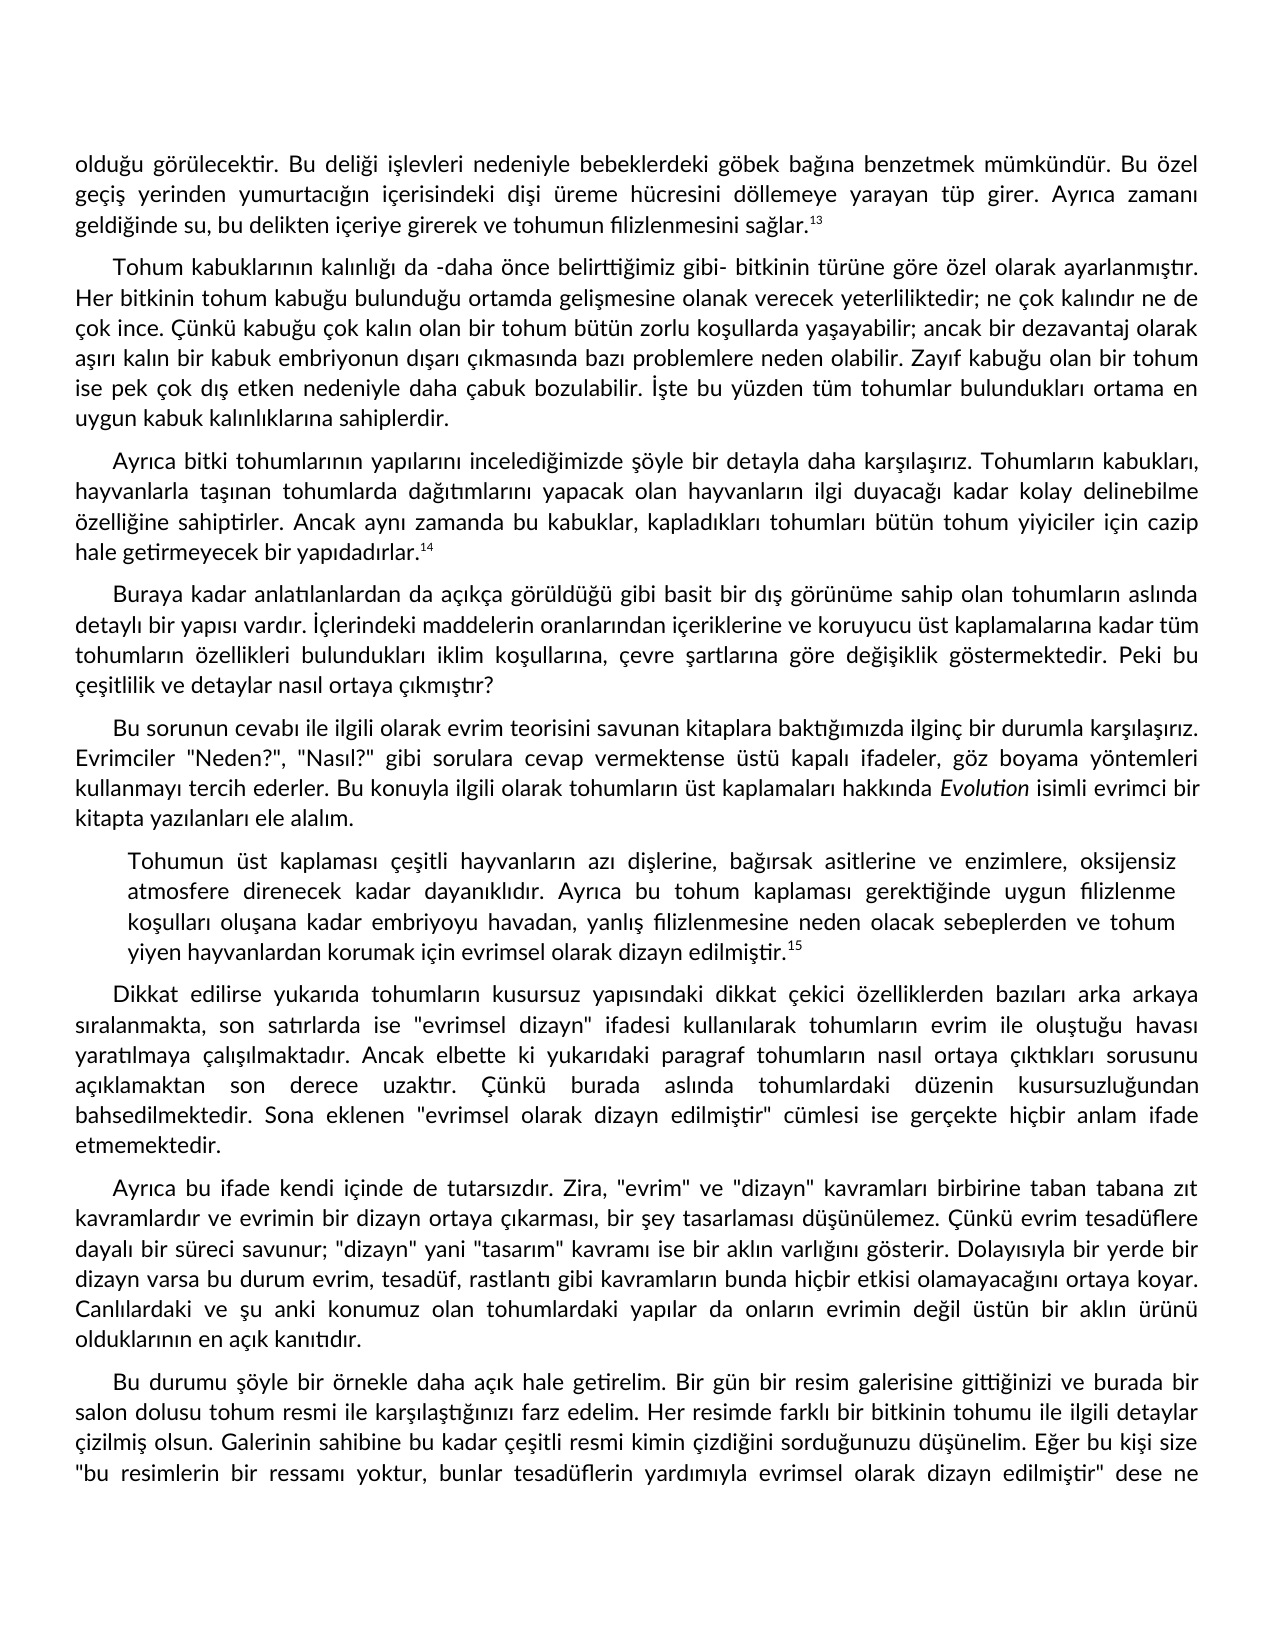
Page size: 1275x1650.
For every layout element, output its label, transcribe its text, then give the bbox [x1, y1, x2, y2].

text Bu durumu şöyle bir örnekle daha açık hale getirelim. Bir gün bir resim galerisine gittiğinizi ve burada bir salon dolusu tohum resmi ile karşılaştığınızı farz edelim. Her resimde farklı bir bitkinin tohumu ile ilgili detaylar çizilmiş olsun. Galerinin sahibine bu kadar çeşitli resmi kimin çizdiğini sorduğunuzu düşünelim. Eğer bu kişi size "bu resimlerin bir ressamı yoktur, bunlar tesadüflerin yardımıyla evrimsel olarak dizayn edilmiştir" dese ne [75, 1368, 1200, 1486]
text Bu sorunun cevabı ile ilgili olarak evrim teorisini savunan kitaplara baktığımızda ilginç bir durumla karşılaşırız. Evrimciler "Neden?", "Nasıl?" gibi sorulara cevap vermektense üstü kapalı ifadeler, göz boyama yöntemleri kullanmayı tercih ederler. Bu konuyla ilgili olarak tohumların üst kaplamaları hakkında Evolution isimli evrimci bir kitapta yazılanları ele alalım. [75, 713, 1200, 832]
text Ayrıca bu ifade kendi içinde de tutarsızdır. Zira, "evrim" ve "dizayn" kavramları birbirine taban tabana zıt kavramlardır ve evrimin bir dizayn ortaya çıkarması, bir şey tasarlaması düşünülemez. Çünkü evrim tesadüflere dayalı bir süreci savunur; "dizayn" yani "tasarım" kavramı ise bir aklın varlığını gösterir. Dolayısıyla bir yerde bir dizayn varsa bu durum evrim, tesadüf, rastlantı gibi kavramların bunda hiçbir etkisi olamayacağını ortaya koyar. Canlılardaki ve şu anki konumuz olan tohumlardaki yapılar da onların evrimin değil üstün bir aklın ürünü olduklarının en açık kanıtıdır. [75, 1174, 1200, 1352]
text olduğu görülecektir. Bu deliği işlevleri nedeniyle bebeklerdeki göbek bağına benzetmek mümkündür. Bu özel geçiş yerinden yumurtacığın içerisindeki dişi üreme hücresini döllemeye yarayan tüp girer. Ayrıca zamanı geldiğinde su, bu delikten içeriye girerek ve tohumun filizlenmesini sağlar.13 [75, 150, 1200, 238]
text Dikkat edilirse yukarıda tohumların kusursuz yapısındaki dikkat çekici özelliklerden bazıları arka arkaya sıralanmakta, son satırlarda ise "evrimsel dizayn" ifadesi kullanılarak tohumların evrim ile oluştuğu havası yaratılmaya çalışılmaktadır. Ancak elbette ki yukarıdaki paragraf tohumların nasıl ortaya çıktıkları sorusunu açıklamaktan son derece uzaktır. Çünkü burada aslında tohumlardaki düzenin kusursuzluğundan bahsedilmektedir. Sona eklenen "evrimsel olarak dizayn edilmiştir" cümlesi ise gerçekte hiçbir anlam ifade etmemektedir. [75, 980, 1200, 1159]
text Ayrıca bitki tohumlarının yapılarını incelediğimizde şöyle bir detayla daha karşılaşırız. Tohumların kabukları, hayvanlarla taşınan tohumlarda dağıtımlarını yapacak olan hayvanların ilgi duyacağı kadar kolay delinebilme özelliğine sahiptirler. Ancak aynı zamanda bu kabuklar, kapladıkları tohumları bütün tohum yiyiciler için cazip hale getirmeyecek bir yapıdadırlar.14 [75, 447, 1200, 565]
text Tohumun üst kaplaması çeşitli hayvanların azı dişlerine, bağırsak asitlerine ve enzimlere, oksijensiz atmosfere direnecek kadar dayanıklıdır. Ayrıca bu tohum kaplaması gerektiğinde uygun filizlenme koşulları oluşana kadar embriyoyu havadan, yanlış filizlenmesine neden olacak sebeplerden ve tohum yiyen hayvanlardan korumak için evrimsel olarak dizayn edilmiştir.15 [127, 847, 1177, 965]
text Tohum kabuklarının kalınlığı da -daha önce belirttiğimiz gibi- bitkinin türüne göre özel olarak ayarlanmıştır. Her bitkinin tohum kabuğu bulunduğu ortamda gelişmesine olanak verecek yeterliliktedir; ne çok kalındır ne de çok ince. Çünkü kabuğu çok kalın olan bir tohum bütün zorlu koşullarda yaşayabilir; ancak bir dezavantaj olarak aşırı kalın bir kabuk embriyonun dışarı çıkmasında bazı problemlere neden olabilir. Zayıf kabuğu olan bir tohum ise pek çok dış etken nedeniyle daha çabuk bozulabilir. İşte bu yüzden tüm tohumlar bulundukları ortama en uygun kabuk kalınlıklarına sahiplerdir. [75, 253, 1200, 432]
text Buraya kadar anlatılanlardan da açıkça görüldüğü gibi basit bir dış görünüme sahip olan tohumların aslında detaylı bir yapısı vardır. İçlerindeki maddelerin oranlarından içeriklerine ve koruyucu üst kaplamalarına kadar tüm tohumların özellikleri bulundukları iklim koşullarına, çevre şartlarına göre değişiklik göstermektedir. Peki bu çeşitlilik ve detaylar nasıl ortaya çıkmıştır? [75, 580, 1200, 698]
